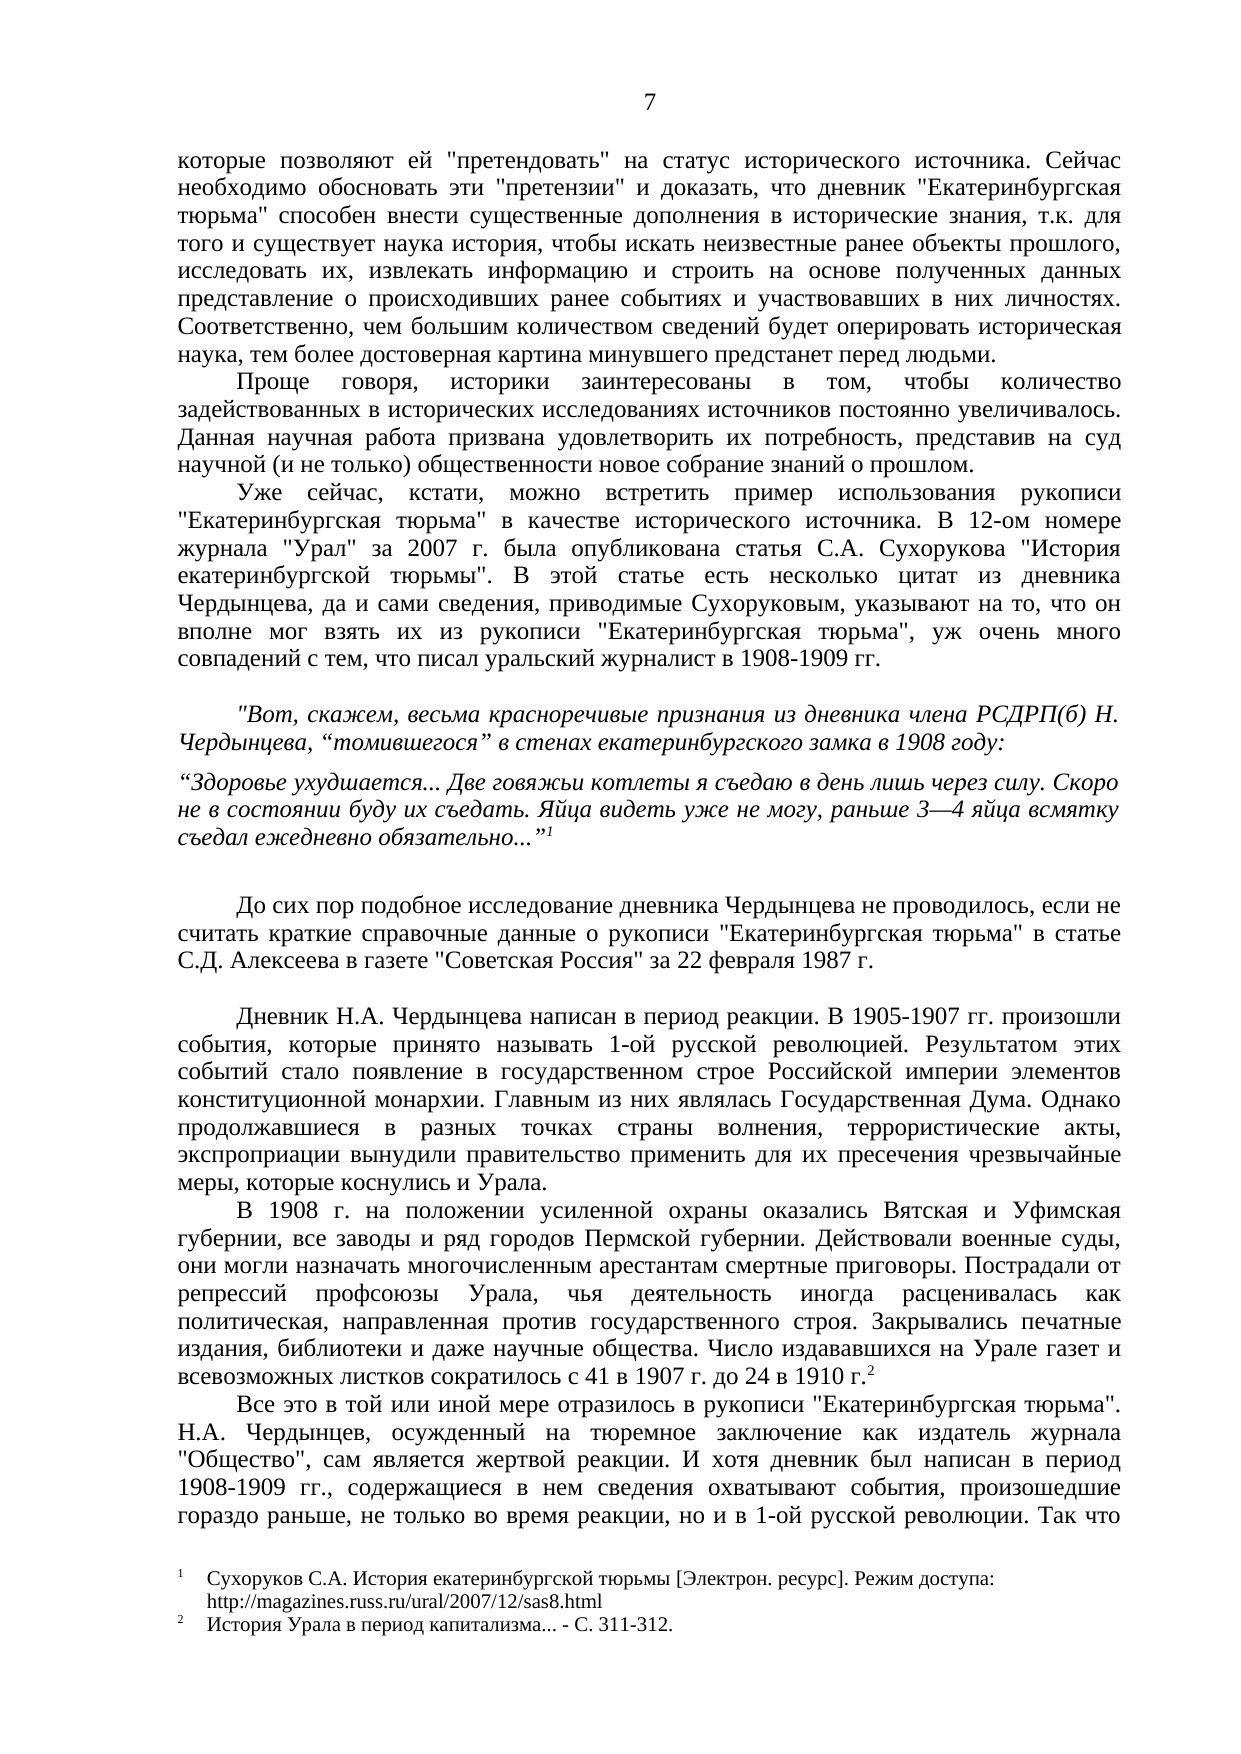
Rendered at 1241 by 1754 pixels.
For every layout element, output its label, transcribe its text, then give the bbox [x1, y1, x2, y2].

text Проще говоря, историки заинтересованы в том, чтобы количество задействованных в исторических исследованиях источников постоянно увеличивалось. Данная научная работа призвана удовлетворить их потребность, представив на суд научной (и не только) общественности новое собрание знаний о прошлом. [177, 367, 1122, 478]
text Сухоруков С.А. История екатеринбургской тюрьмы [Электрон. ресурс]. Режим доступа: http://magazines.russ.ru/ural/2007/12/sas8.html [177, 1566, 1122, 1613]
text Дневник Н.А. Чердынцева написан в период реакции. В 1905-1907 гг. произошли события, которые принято называть 1-ой русской революцией. Результатом этих событий стало появление в государственном строе Российской империи элементов конституционной монархии. Главным из них являлась Государственная Дума. Однако продолжавшиеся в разных точках страны волнения, террористические акты, экспроприации вынудили правительство применить для их пресечения чрезвычайные меры, которые коснулись и Урала. [177, 1002, 1122, 1196]
text “Здоровье ухудшается... Две говяжьи котлеты я съедаю в день лишь через силу. Скоро не в состоянии буду их съедать. Яйца видеть уже не могу, раньше 3—4 яйца всмятку съедал ежедневно обязательно...” [177, 768, 1122, 851]
text Все это в той или иной мере отразилось в рукописи "Екатеринбургская тюрьма". Н.А. Чердынцев, осужденный на тюремное заключение как издатель журнала "Общество", сам является жертвой реакции. И хотя дневник был написан в период 1908-1909 гг., содержащиеся в нем сведения охватывают события, произошедшие гораздо раньше, не только во время реакции, но и в 1-ой русской революции. Так что [177, 1390, 1122, 1528]
text В 1908 г. на положении усиленной охраны оказались Вятская и Уфимская губернии, все заводы и ряд городов Пермской губернии. Действовали военные суды, они могли назначать многочисленным арестантам смертные приговоры. Пострадали от репрессий профсоюзы Урала, чья деятельность иногда расценивалась как политическая, направленная против государственного строя. Закрывались печатные издания, библиотеки и даже научные общества. Число издававшихся на Урале газет и всевозможных листков сократилось с 41 в 1907 г. до 24 в 1910 г. [177, 1196, 1122, 1390]
text которые позволяют ей "претендовать" на статус исторического источника. Сейчас необходимо обосновать эти "претензии" и доказать, что дневник "Екатеринбургская тюрьма" способен внести существенные дополнения в исторические знания, т.к. для того и существует наука история, чтобы искать неизвестные ранее объекты прошлого, исследовать их, извлекать информацию и строить на основе полученных данных представление о происходивших ранее событиях и участвовавших в них личностях. Соответственно, чем большим количеством сведений будет оперировать историческая наука, тем более достоверная картина минувшего предстанет перед людьми. [177, 146, 1122, 367]
text "Вот, скажем, весьма красноречивые признания из дневника члена РСДРП(б) Н. Чердынцева, “томившегося” в стенах екатеринбургского замка в 1908 году: [177, 700, 1122, 755]
text Уже сейчас, кстати, можно встретить пример использования рукописи "Екатеринбургская тюрьма" в качестве исторического источника. В 12-ом номере журнала "Урал" за 2007 г. была опубликована статья С.А. Сухорукова "История екатеринбургской тюрьмы". В этой статье есть несколько цитат из дневника Чердынцева, да и сами сведения, приводимые Сухоруковым, указывают на то, что он вполне мог взять их из рукописи "Екатеринбургская тюрьма", уж очень много совпадений с тем, что писал уральский журналист в 1908-1909 гг. [177, 478, 1122, 672]
text До сих пор подобное исследование дневника Чердынцева не проводилось, если не считать краткие справочные данные о рукописи "Екатеринбургская тюрьма" в статье С.Д. Алексеева в газете "Советская Россия" за 22 февраля 1987 г. [177, 891, 1122, 974]
text История Урала в период капитализма... - С. 311-312. [177, 1613, 1122, 1636]
